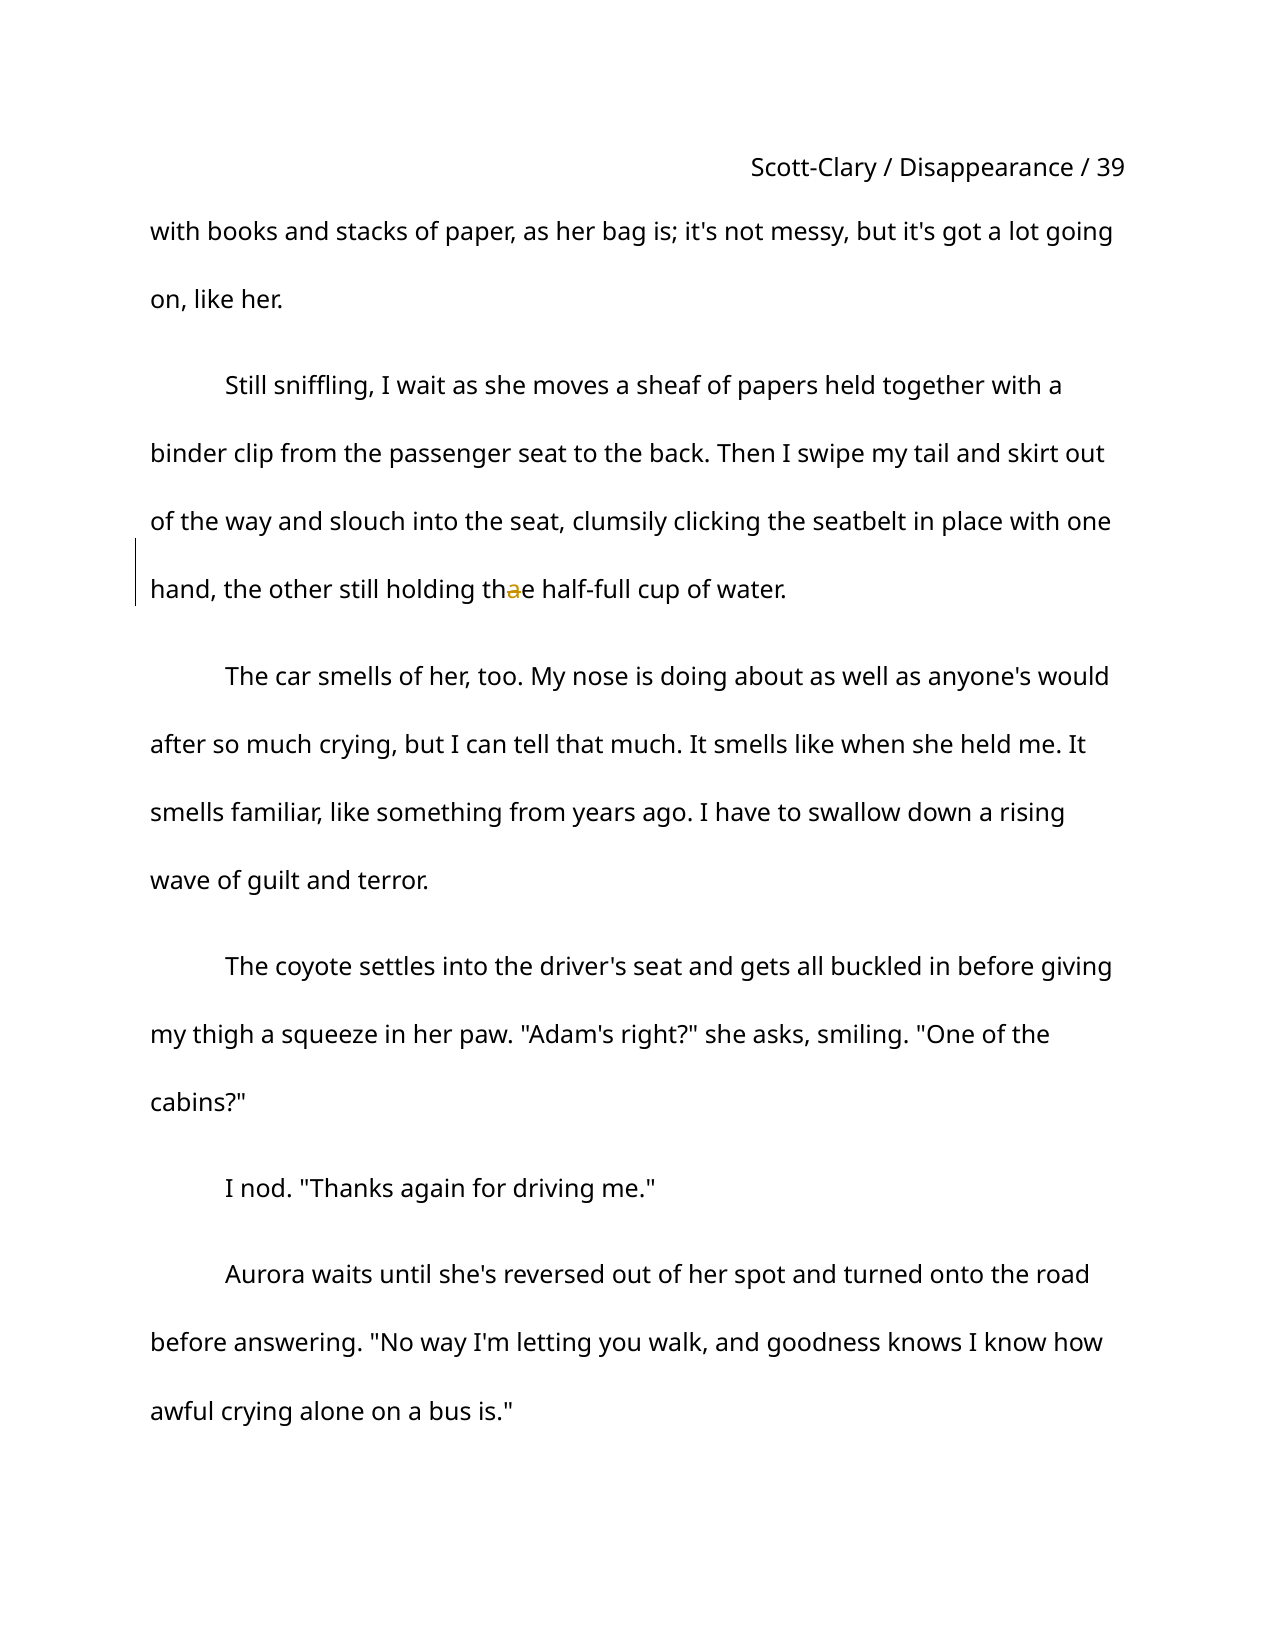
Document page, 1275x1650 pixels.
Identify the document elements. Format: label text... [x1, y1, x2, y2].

text Still sniffling, I wait as she moves a sheaf of papers held together with a binder clip from the passenger seat to the back. Then I swipe my tail and skirt out of the way and slouch into the seat, clumsily clicking the seatbelt in place with one hand, the other still holding the half-full cup of water. [150, 368, 1125, 606]
text I nod. "Thanks again for driving me." [150, 1171, 1125, 1205]
text with books and stacks of paper, as her bag is; it's not messy, but it's got a lot going on, like her. [150, 213, 1125, 316]
text Aurora waits until she's reversed out of her spot and turned onto the road before answering. "No way I'm letting you walk, and goodness knows I know how awful crying alone on a bus is." [150, 1257, 1125, 1427]
text The coyote settles into the driver's seat and gets all buckled in before giving my thigh a squeeze in her paw. "Adam's right?" she asks, smiling. "One of the cabins?" [150, 948, 1125, 1119]
text The car smells of her, too. My nose is doing about as well as anyone's would after so much crying, but I can tell that much. It smells like when she held me. It smells familiar, like something from years ago. I have to swallow down a rising wave of guilt and terror. [150, 658, 1125, 897]
